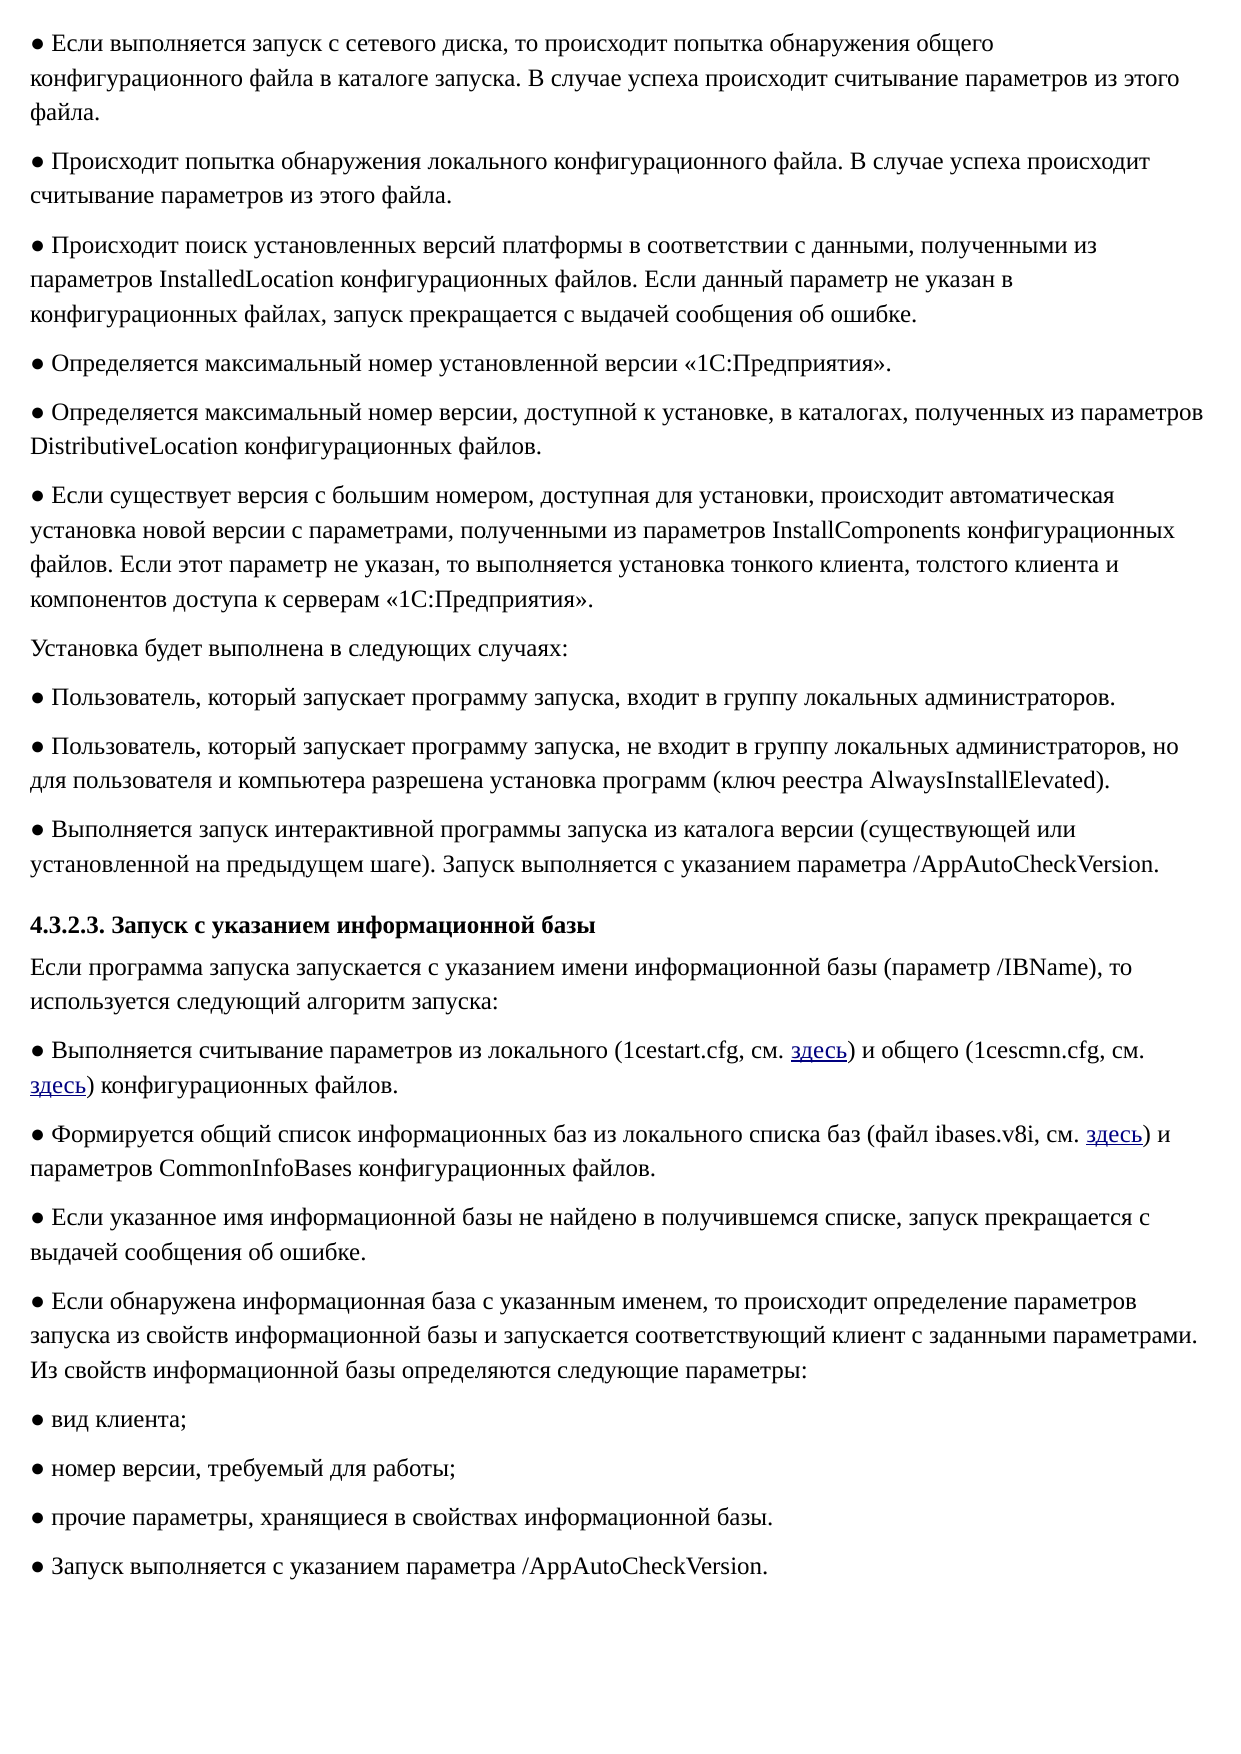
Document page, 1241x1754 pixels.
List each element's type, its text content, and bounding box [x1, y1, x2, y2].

text ● Запуск выполняется с указанием параметра /AppAutoCheckVersion. [30, 1551, 1211, 1580]
text ● Определяется максимальный номер установленной версии «1С:Предприятия». [30, 348, 1211, 376]
text ● Происходит поиск установленных версий платформы в соответствии с данными, полученными из параметров InstalledLocation конфигурационных файлов. Если данный параметр не указан в конфигурационных файлах, запуск прекращается с выдачей сообщения об ошибке. [30, 230, 1211, 327]
text Установка будет выполнена в следующих случаях: [30, 633, 1211, 662]
text ● прочие параметры, хранящиеся в свойствах информационной базы. [30, 1502, 1211, 1531]
text ● Пользователь, который запускает программу запуска, не входит в группу локальных администраторов, но для пользователя и компьютера разрешена установка программ (ключ реестра AlwaysInstallElevated). [30, 731, 1211, 794]
text ● вид клиента; [30, 1404, 1211, 1433]
text ● Формируется общий список информационных баз из локального списка баз (файл ibases.v8i, см. здесь) и параметров CommonInfoBases конфигурационных файлов. [30, 1119, 1211, 1182]
text ● Пользователь, который запускает программу запуска, входит в группу локальных администраторов. [30, 682, 1211, 711]
text ● Если указанное имя информационной базы не найдено в получившемся списке, запуск прекращается с выдачей сообщения об ошибке. [30, 1202, 1211, 1266]
text Если программа запуска запускается с указанием имени информационной базы (параметр /IBName), то используется следующий алгоритм запуска: [30, 952, 1211, 1015]
text ● Выполняется запуск интерактивной программы запуска из каталога версии (существующей или установленной на предыдущем шаге). Запуск выполняется с указанием параметра /AppAutoCheckVersion. [30, 814, 1211, 878]
text ● Происходит попытка обнаружения локального конфигурационного файла. В случае успеха происходит считывание параметров из этого файла. [30, 146, 1211, 209]
text ● Если существует версия с большим номером, доступная для установки, происходит автоматическая установка новой версии с параметрами, полученными из параметров InstallComponents конфигурационных файлов. Если этот параметр не указан, то выполняется установка тонкого клиента, толстого клиента и компонентов доступа к серверам «1С:Предприятия». [30, 480, 1211, 612]
text ● Если выполняется запуск с сетевого диска, то происходит попытка обнаружения общего конфигурационного файла в каталоге запуска. В случае успеха происходит считывание параметров из этого файла. [30, 28, 1211, 126]
subtitle 4.3.2.3. Запуск с указанием информационной базы [30, 911, 1211, 939]
text ● Определяется максимальный номер версии, доступной к установке, в каталогах, полученных из параметров DistributiveLocation конфигурационных файлов. [30, 397, 1211, 460]
text ● Выполняется считывание параметров из локального (1cestart.cfg, см. здесь) и общего (1cescmn.cfg, см. здесь) конфигурационных файлов. [30, 1035, 1211, 1098]
text ● Если обнаружена информационная база с указанным именем, то происходит определение параметров запуска из свойств информационной базы и запускается соответствующий клиент с заданными параметрами. Из свойств информационной базы определяются следующие параметры: [30, 1286, 1211, 1384]
text ● номер версии, требуемый для работы; [30, 1453, 1211, 1482]
